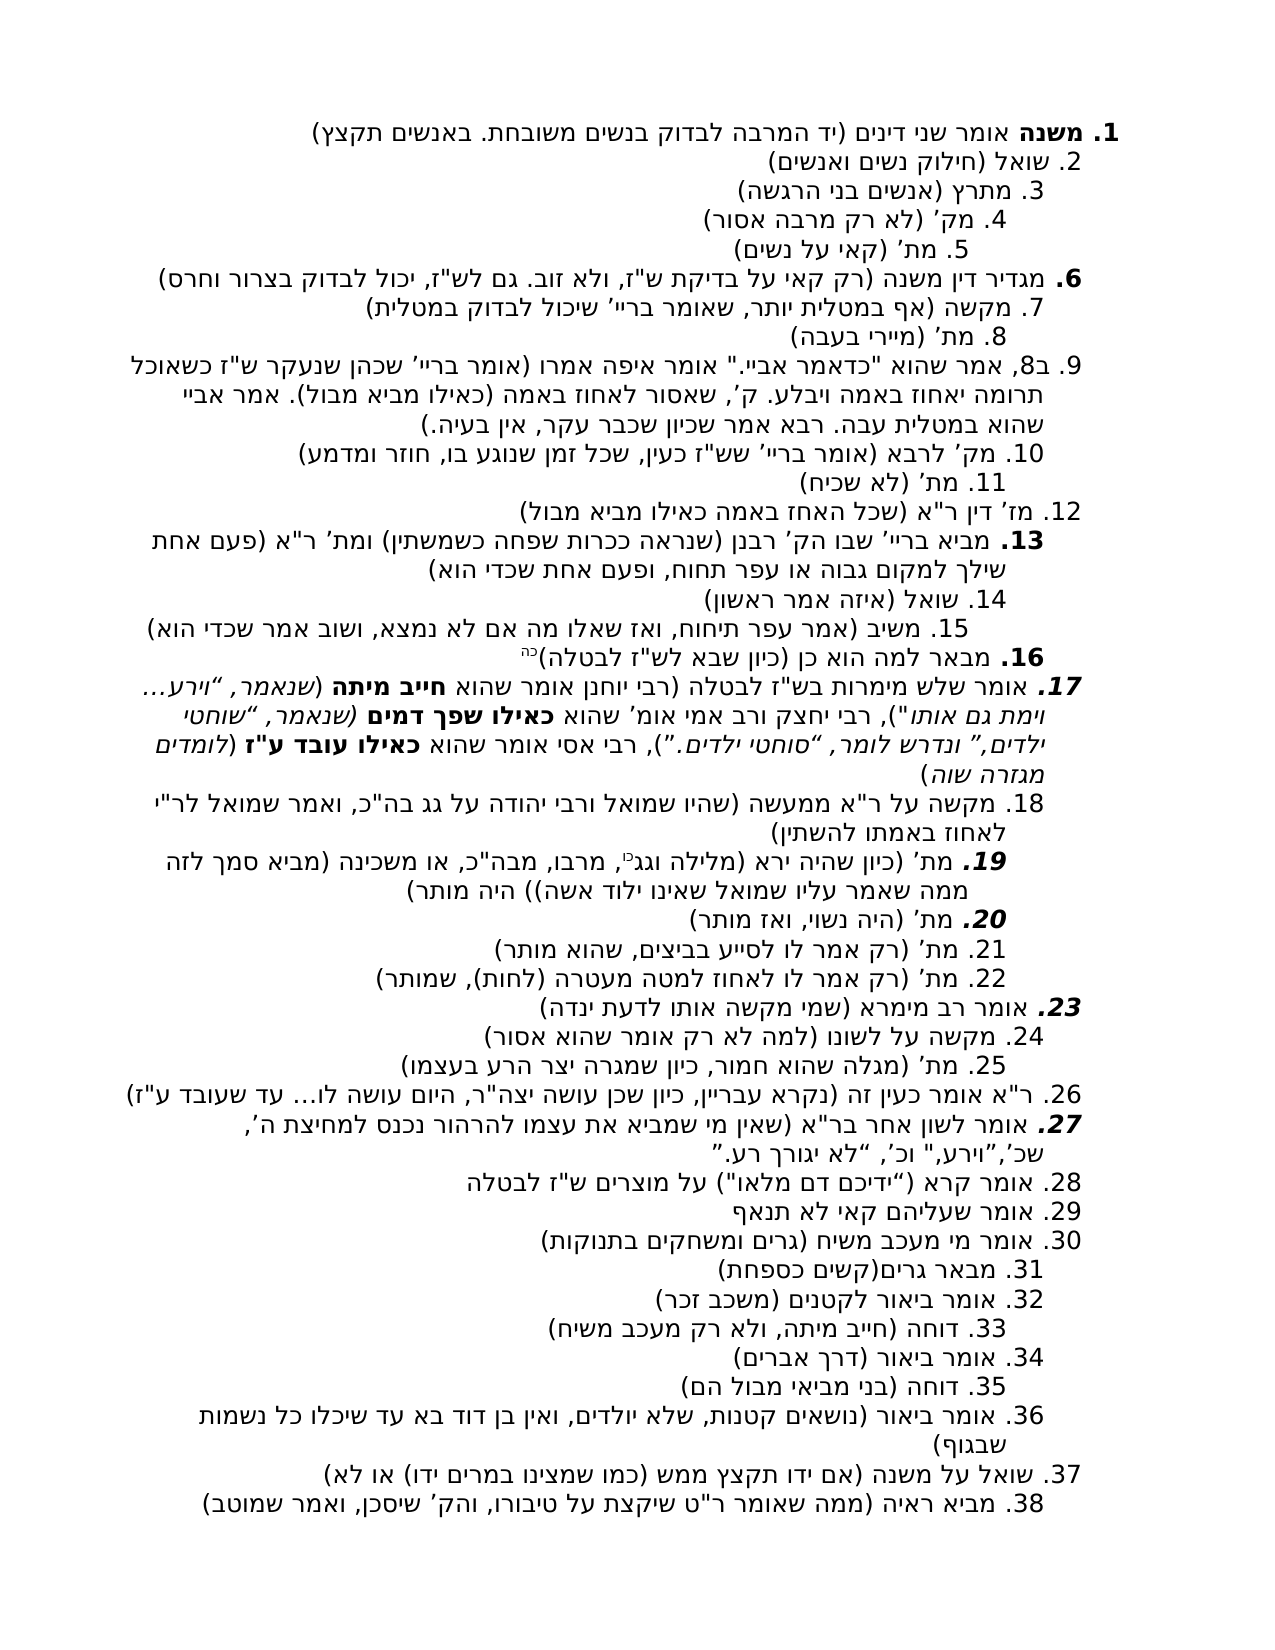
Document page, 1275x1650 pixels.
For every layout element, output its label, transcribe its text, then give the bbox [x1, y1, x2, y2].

list מז’ דין ר"א (שכל האחז באמה כאילו מביא מבול) [118, 497, 1082, 526]
list ר"א אומר כעין זה (נקרא עבריין, כיון שכן עושה יצה"ר, היום עושה לו… עד שעובד ע"ז) [118, 1081, 1082, 1110]
list מקשה על לשונו (למה לא רק אומר שהוא אסור) [118, 1022, 1044, 1051]
list מקשה על ר"א ממעשה (שהיו שמואל ורבי יהודה על גג בה"כ, ואמר שמואל לר"י לאחוז באמתו להשתין) [118, 789, 1044, 847]
list שואל (איזה אמר ראשון) [118, 585, 1007, 614]
list מת’ (רק אמר לו לאחוז למטה מעטרה (לחות), שמותר) [118, 964, 1007, 993]
list ב8, אמר שהוא "כדאמר אביי." אומר איפה אמרו (אומר בריי’ שכהן שנעקר ש"ז כשאוכל תרומה יאחוז באמה ויבלע. ק’, שאסור לאחוז באמה (כאילו מביא מבול). אמר אביי שהוא במטלית עבה. רבא אמר שכיון שכבר עקר, אין בעיה.) [118, 351, 1082, 439]
list אומר לשון אחר בר"א (שאין מי שמביא את עצמו להרהור נכנס למחיצת ה’, שכ’,”וירע," וכ’, “לא יגורך רע.” [118, 1110, 1082, 1168]
list מתרץ (אנשים בני הרגשה) [118, 176, 1044, 206]
list אומר שלש מימרות בש"ז לבטלה (רבי יוחנן אומר שהוא חייב מיתה (שנאמר, “וירע… וימת גם אותו"), רבי יחצק ורב אמי אומ’ שהוא כאילו שפך דמים (שנאמר, “שוחטי ילדים,” ונדרש לומר, “סוחטי ילדים.”), רבי אסי אומר שהוא כאילו עובד ע"ז (לומדים מגזרה שוה) [118, 672, 1082, 789]
list מת’ (רק אמר לו לסייע בביצים, שהוא מותר) [118, 935, 1007, 964]
list אומר ביאור לקטנים (משכב זכר) [118, 1285, 1044, 1314]
list משיב (אמר עפר תיחוח, ואז שאלו מה אם לא נמצא, ושוב אמר שכדי הוא) [118, 614, 969, 643]
list מת’ (היה נשוי, ואז מותר) [118, 906, 1007, 935]
list מגדיר דין משנה (רק קאי על בדיקת ש"ז, ולא זוב. גם לש"ז, יכול לבדוק בצרור וחרס) [118, 264, 1082, 293]
list דוחה (בני מביאי מבול הם) [118, 1372, 1007, 1401]
list מביא ראיה (ממה שאומר ר"ט שיקצת על טיבורו, והק’ שיסכן, ואמר שמוטב) [118, 1489, 1044, 1518]
list מת’ (מיירי בעבה) [118, 322, 1007, 351]
list אומר ביאור (דרך אברים) [118, 1343, 1044, 1372]
list דוחה (חייב מיתה, ולא רק מעכב משיח) [118, 1314, 1007, 1343]
list מקשה (אף במטלית יותר, שאומר בריי’ שיכול לבדוק במטלית) [118, 293, 1044, 322]
list מק’ (לא רק מרבה אסור) [118, 206, 1007, 235]
list אומר מי מעכב משיח (גרים ומשחקים בתנוקות) [118, 1226, 1082, 1256]
list משנה אומר שני דינים (יד המרבה לבדוק בנשים משובחת. באנשים תקצץ) [118, 118, 1119, 147]
list מבאר למה הוא כן (כיון שבא לש"ז לבטלה) [118, 643, 1044, 672]
list מביא בריי’ שבו הק’ רבנן (שנראה ככרות שפחה כשמשתין) ומת’ ר"א (פעם אחת שילך למקום גבוה או עפר תחוח, ופעם אחת שכדי הוא) [118, 526, 1044, 585]
list אומר ביאור (נושאים קטנות, שלא יולדים, ואין בן דוד בא עד שיכלו כל נשמות שבגוף) [118, 1401, 1044, 1460]
list אומר קרא (“ידיכם דם מלאו") על מוצרים ש"ז לבטלה [118, 1168, 1082, 1197]
list אומר רב מימרא (שמי מקשה אותו לדעת ינדה) [118, 993, 1082, 1022]
list מת’ (לא שכיח) [118, 468, 1007, 497]
list מת’ (כיון שהיה ירא (מלילה וגג, מרבו, מבה"כ, או משכינה (מביא סמך לזה ממה שאמר עליו שמואל שאינו ילוד אשה)) היה מותר) [118, 847, 1007, 906]
list שואל (חילוק נשים ואנשים) [118, 147, 1082, 176]
list מת’ (מגלה שהוא חמור, כיון שמגרה יצר הרע בעצמו) [118, 1051, 1007, 1081]
list שואל על משנה (אם ידו תקצץ ממש (כמו שמצינו במרים ידו) או לא) [118, 1460, 1082, 1489]
list מק’ לרבא (אומר בריי’ שש"ז כעין, שכל זמן שנוגע בו, חוזר ומדמע) [118, 439, 1044, 468]
list אומר שעליהם קאי לא תנאף [118, 1197, 1082, 1226]
list מת’ (קאי על נשים) [118, 235, 969, 264]
list מבאר גרים(קשים כספחת) [118, 1256, 1044, 1285]
